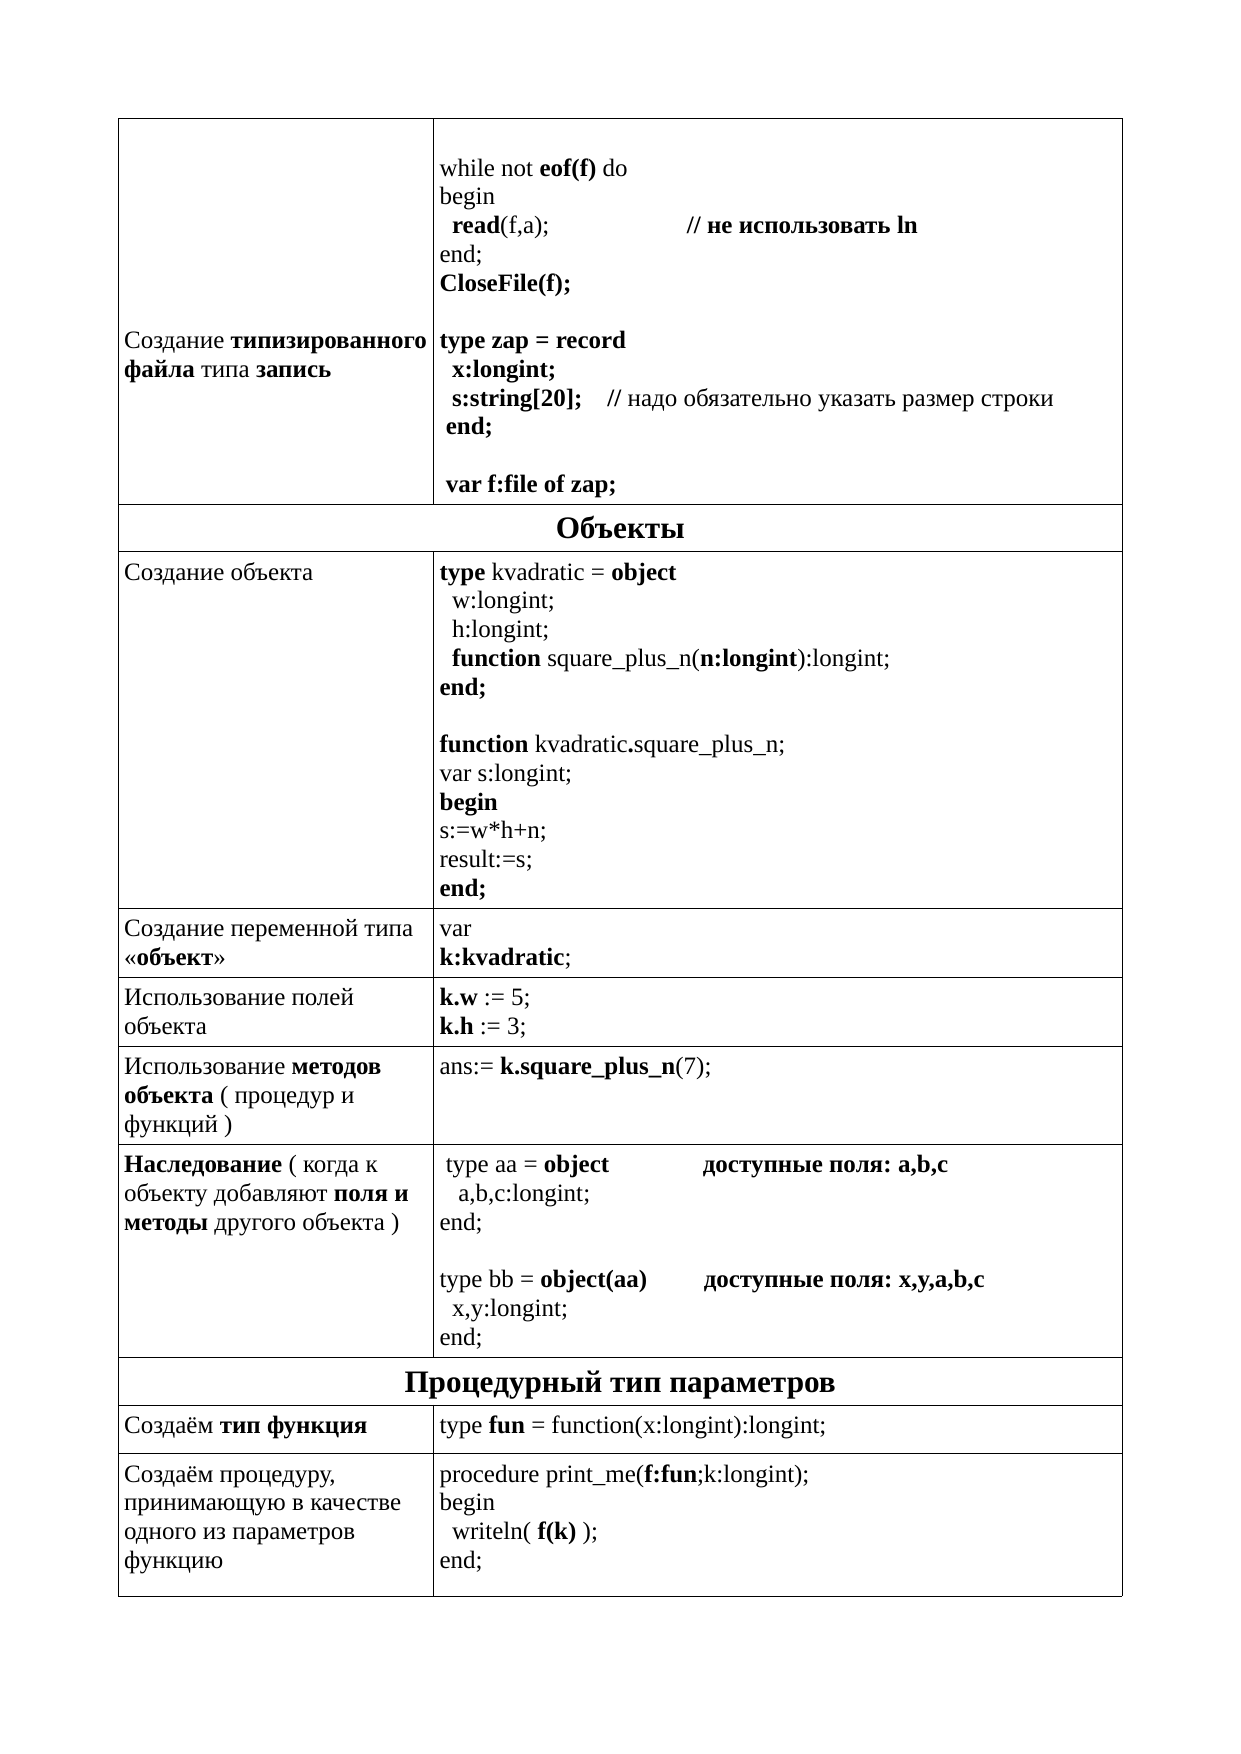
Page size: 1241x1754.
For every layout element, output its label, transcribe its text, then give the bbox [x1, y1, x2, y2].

table_cell type fun = function(x:longint):longint; [434, 1406, 1122, 1453]
table_cell k.w := 5; k.h := 3; [434, 978, 1122, 1046]
table_cell Создание переменной типа «объект» [119, 909, 433, 977]
table_cell Объекты [119, 505, 1122, 551]
table_cell Создание объекта [119, 552, 433, 907]
table_cell Процедурный тип параметров [119, 1358, 1122, 1404]
table_cell Создание типизированного файла типа запись [119, 119, 433, 503]
table_cell Наследование ( когда к объекту добавляют поля и методы другого объекта ) [119, 1145, 433, 1357]
table_cell type kvadratic = object w:longint; h:longint; function square_plus_n(n:longint):longint; end; function kvadratic.square_plus_n; var s:longint; begin s:=w*h+n; result:=s; end; [434, 552, 1122, 907]
table_cell var k:kvadratic; [434, 909, 1122, 977]
table_cell Использование полей объекта [119, 978, 433, 1046]
table_cell Создаём тип функция [119, 1406, 433, 1453]
table_cell type aa = object доступные поля: a,b,c a,b,c:longint; end; type bb = object(aa) доступные поля: x,y,a,b,c x,y:longint; end; [434, 1145, 1122, 1357]
table_cell ans:= k.square_plus_n(7); [434, 1047, 1122, 1143]
table_cell Использование методов объекта ( процедур и функций ) [119, 1047, 433, 1143]
table_cell Создаём процедуру, принимающую в качестве одного из параметров функцию [119, 1454, 433, 1596]
table_cell while not eof(f) do begin read(f,a); // не использовать ln end; CloseFile(f); type zap = record x:longint; s:string[20]; // надо обязательно указать размер строки end; var f:file of zap; [434, 119, 1122, 503]
table_cell procedure print_me(f:fun;k:longint); begin writeln( f(k) ); end; [434, 1454, 1122, 1596]
